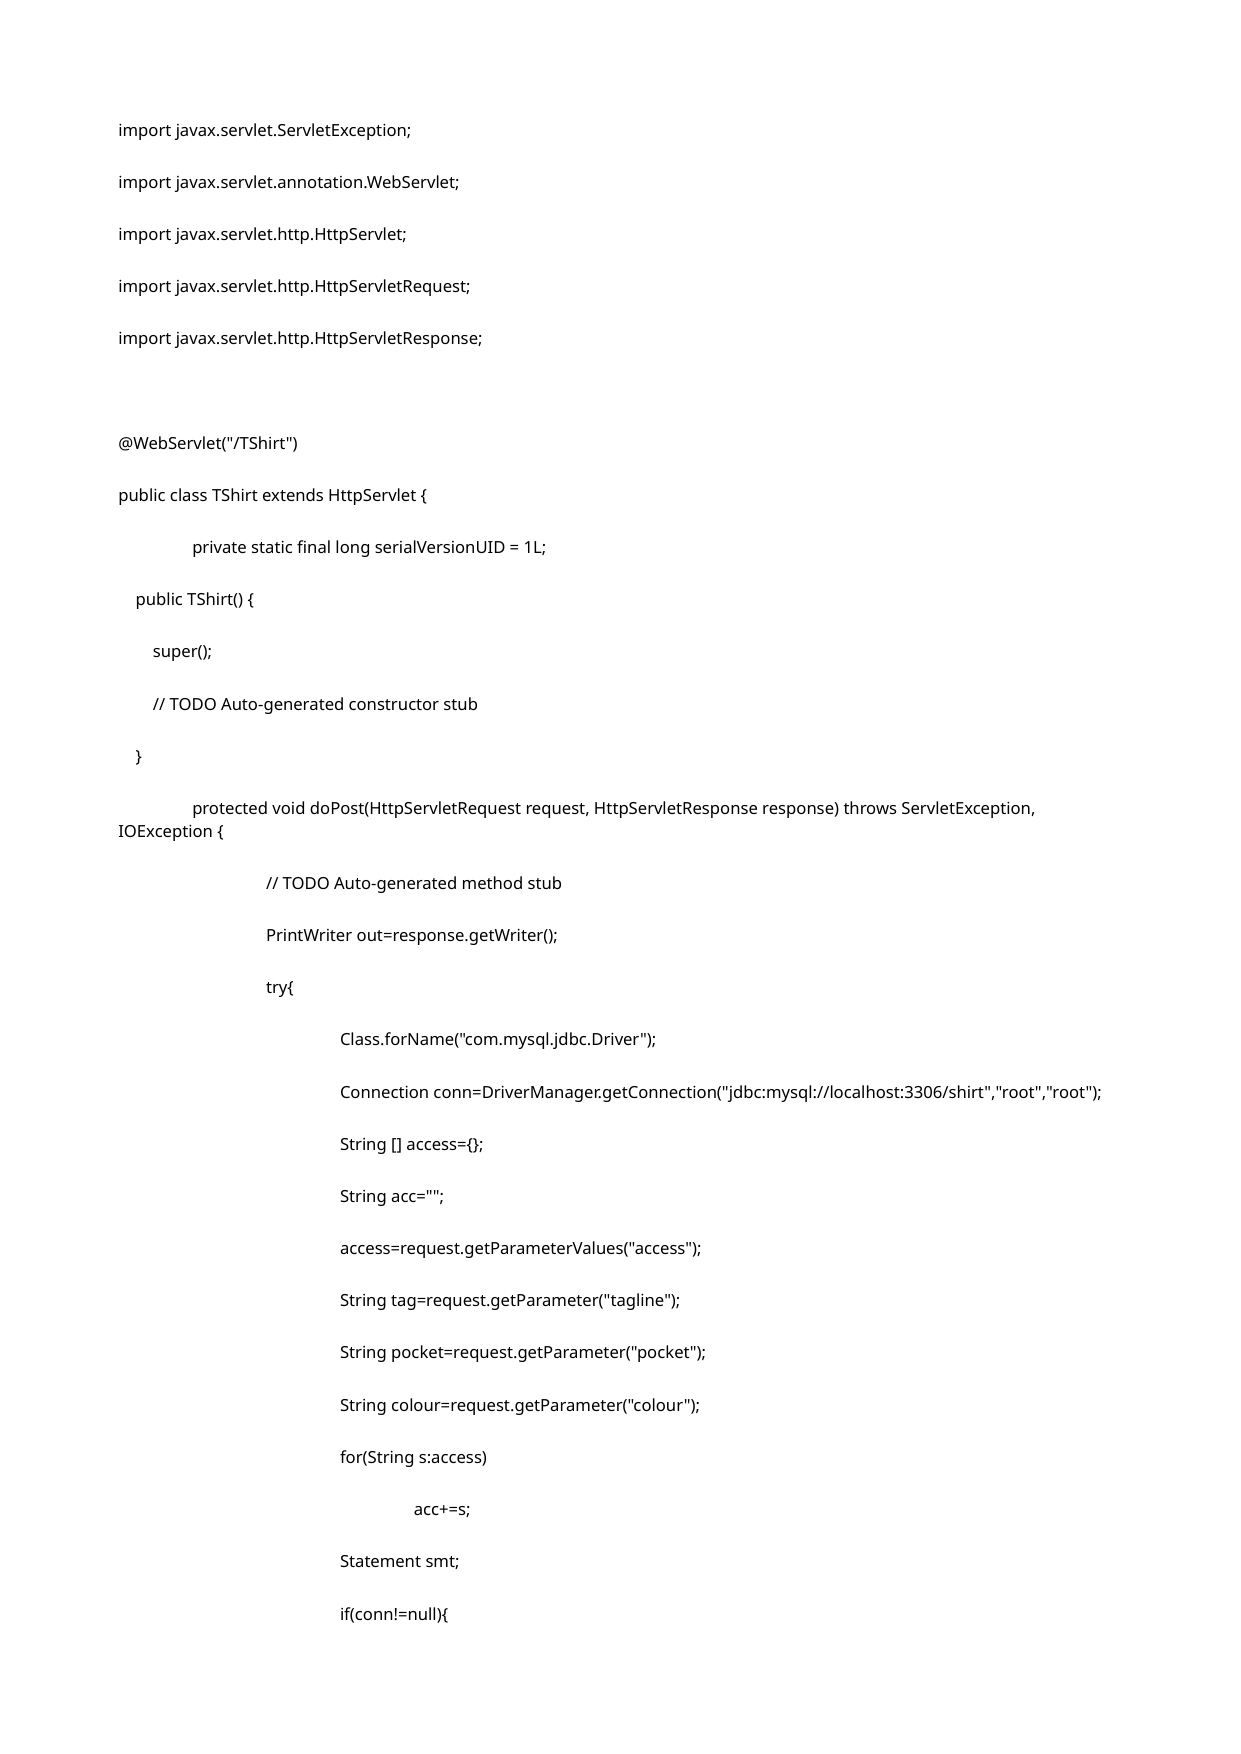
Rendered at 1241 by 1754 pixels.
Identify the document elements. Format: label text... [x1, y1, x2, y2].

text Class.forName("com.mysql.jdbc.Driver"); [118, 1028, 1122, 1051]
text import javax.servlet.http.HttpServletRequest; [118, 275, 1122, 297]
text String [] access={}; [118, 1132, 1122, 1155]
text @WebServlet("/TShirt") [118, 431, 1122, 454]
text import javax.servlet.annotation.WebServlet; [118, 170, 1122, 193]
text super(); [118, 640, 1122, 663]
text import javax.servlet.ServletException; [118, 118, 1122, 141]
text String colour=request.getParameter("colour"); [118, 1393, 1122, 1416]
text access=request.getParameterValues("access"); [118, 1237, 1122, 1259]
text Statement smt; [118, 1550, 1122, 1573]
text public TShirt() { [118, 588, 1122, 611]
text import javax.servlet.http.HttpServlet; [118, 222, 1122, 245]
text for(String s:access) [118, 1446, 1122, 1468]
text // TODO Auto-generated method stub [118, 871, 1122, 894]
text if(conn!=null){ [118, 1602, 1122, 1625]
text public class TShirt extends HttpServlet { [118, 483, 1122, 506]
text private static final long serialVersionUID = 1L; [118, 536, 1122, 558]
text try{ [118, 976, 1122, 998]
text protected void doPost(HttpServletRequest request, HttpServletResponse response) throws ServletException, IOException { [118, 797, 1122, 842]
text Connection conn=DriverManager.getConnection("jdbc:mysql://localhost:3306/shirt","root","root"); [118, 1080, 1122, 1103]
text } [118, 744, 1122, 767]
text // TODO Auto-generated constructor stub [118, 692, 1122, 715]
text String tag=request.getParameter("tagline"); [118, 1289, 1122, 1312]
text acc+=s; [118, 1498, 1122, 1520]
text String pocket=request.getParameter("pocket"); [118, 1341, 1122, 1364]
text import javax.servlet.http.HttpServletResponse; [118, 327, 1122, 349]
text PrintWriter out=response.getWriter(); [118, 924, 1122, 946]
text String acc=""; [118, 1184, 1122, 1207]
